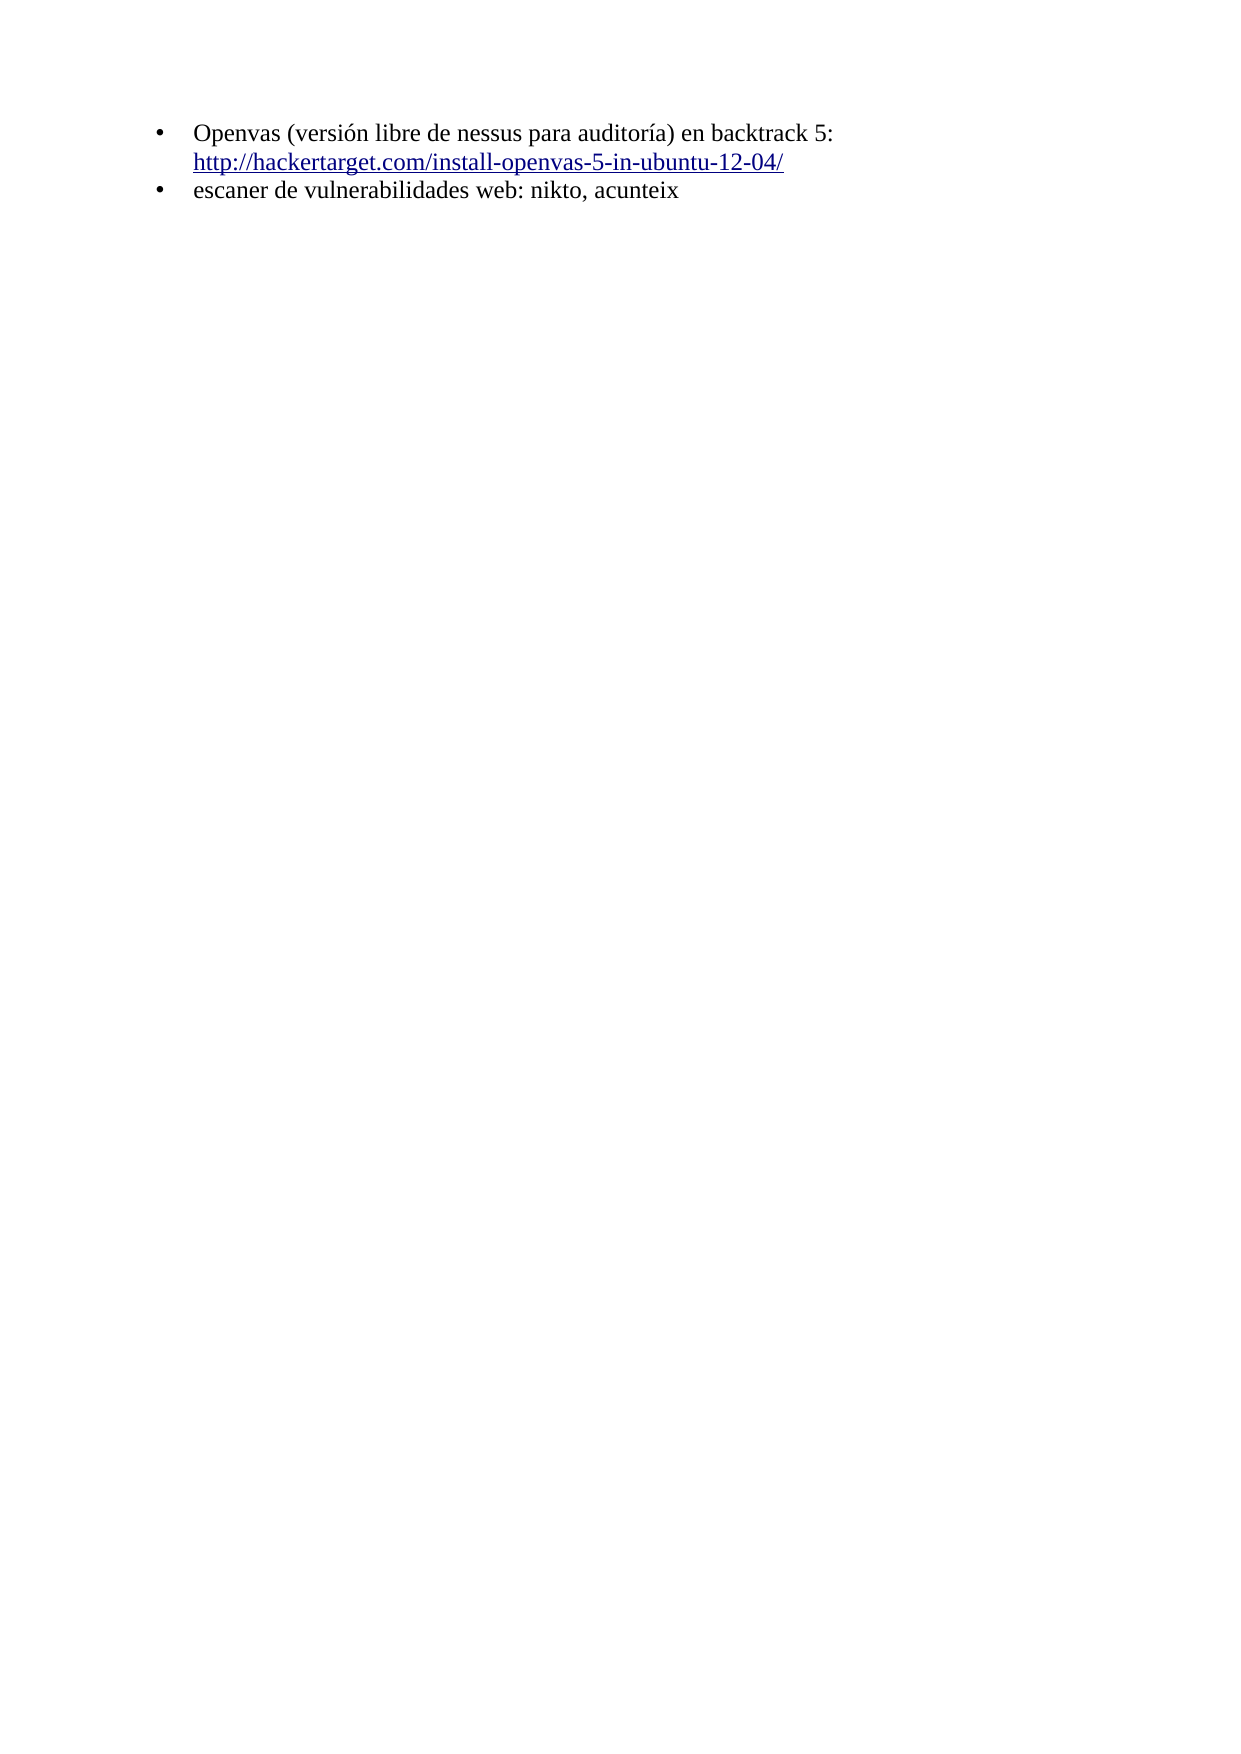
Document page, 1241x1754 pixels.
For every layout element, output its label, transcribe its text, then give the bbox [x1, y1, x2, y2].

list escaner de vulnerabilidades web: nikto, acunteix [156, 176, 1122, 204]
list Openvas (versión libre de nessus para auditoría) en backtrack 5: http://hackertarget.com/install-openvas-5-in-ubuntu-12-04/ [156, 118, 1122, 176]
